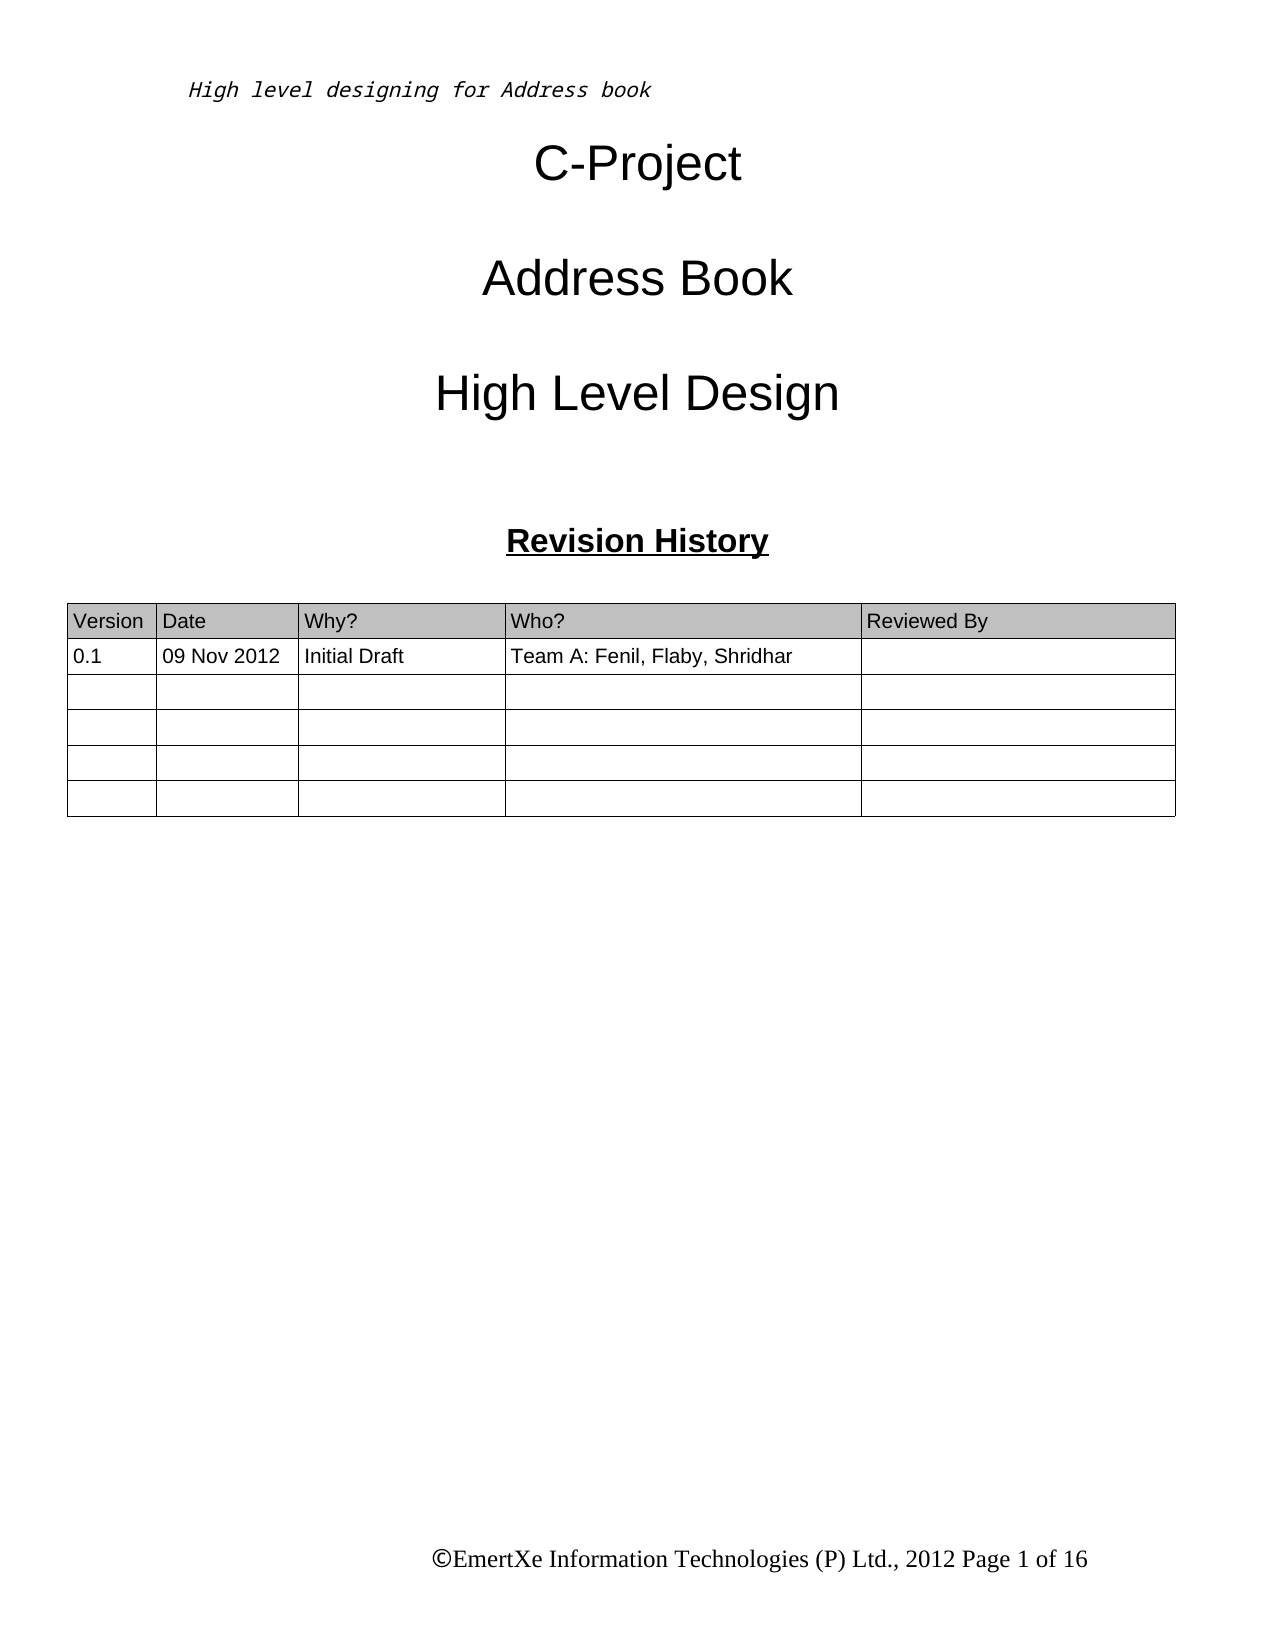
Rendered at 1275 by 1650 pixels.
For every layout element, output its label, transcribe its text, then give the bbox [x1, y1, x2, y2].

table_cell Team A: Fenil, Flaby, Shridhar [506, 639, 861, 674]
table_cell [68, 781, 156, 816]
table_cell [299, 710, 505, 745]
table_cell [506, 710, 861, 745]
text Address Book [187, 248, 1087, 305]
table_cell [299, 675, 505, 709]
table_cell [506, 781, 861, 816]
table_header Who? [506, 604, 861, 638]
text High Level Design [187, 363, 1087, 420]
table_cell [299, 746, 505, 780]
table_cell [68, 746, 156, 780]
table_cell [862, 710, 1175, 745]
table_cell [157, 675, 298, 709]
text Revision History [187, 521, 1087, 559]
table_cell [68, 675, 156, 709]
table_cell [862, 746, 1175, 780]
table_cell [506, 746, 861, 780]
table_header Reviewed By [862, 604, 1175, 638]
table_cell [299, 781, 505, 816]
table_cell [157, 710, 298, 745]
table_cell [862, 639, 1175, 674]
table_header Date [157, 604, 298, 638]
table_header Why? [299, 604, 505, 638]
text C-Project [187, 133, 1087, 190]
table_cell [506, 675, 861, 709]
table_cell [862, 675, 1175, 709]
table_cell [68, 710, 156, 745]
table_cell [862, 781, 1175, 816]
table_cell 09 Nov 2012 [157, 639, 298, 674]
table_cell [157, 781, 298, 816]
table_header Version [68, 604, 156, 638]
table_cell Initial Draft [299, 639, 505, 674]
table_cell [157, 746, 298, 780]
table_cell 0.1 [68, 639, 156, 674]
